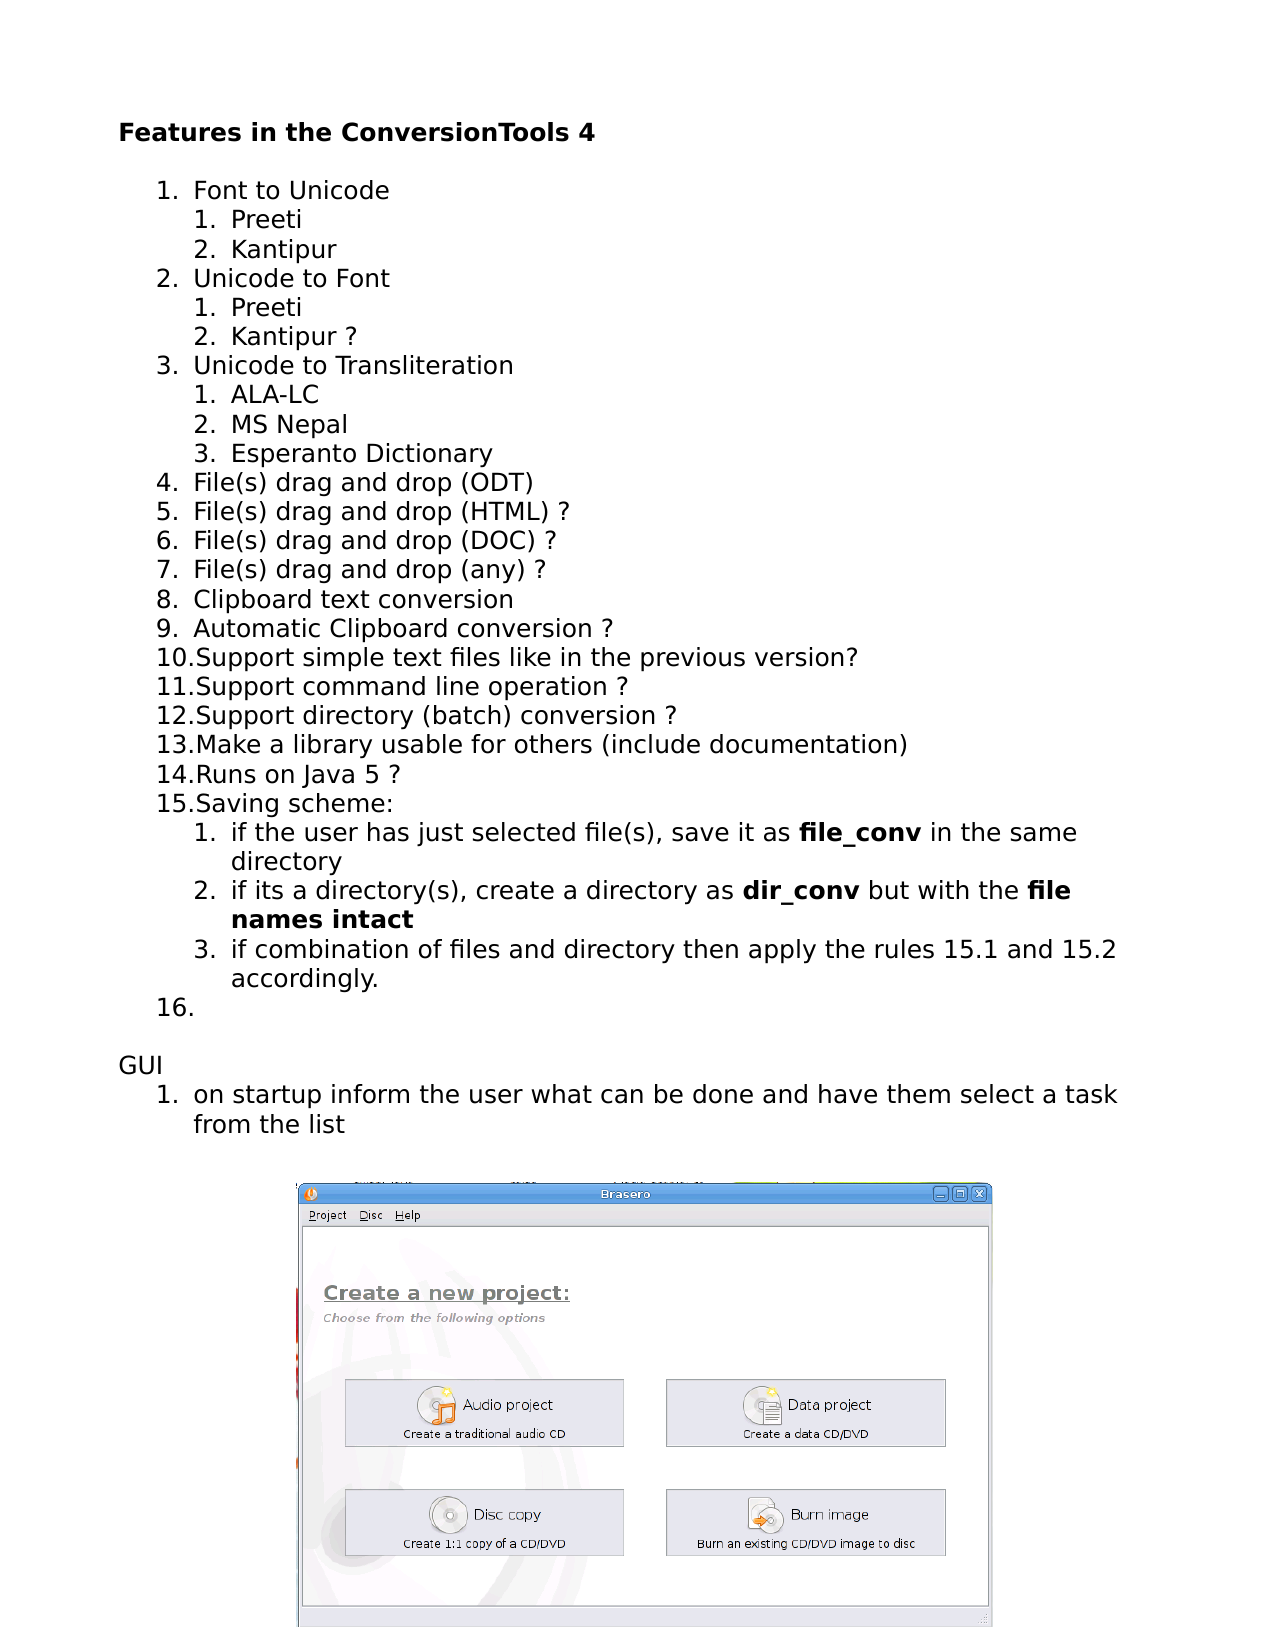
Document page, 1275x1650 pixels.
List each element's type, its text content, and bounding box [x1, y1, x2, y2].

list Unicode to Font [156, 264, 1157, 293]
list Clipboard text conversion [156, 585, 1157, 614]
list Support simple text files like in the previous version? [156, 643, 1157, 672]
list Runs on Java 5 ? [156, 760, 1157, 789]
list if the user has just selected file(s), save it as file_conv in the same directory [193, 818, 1157, 876]
list Support command line operation ? [156, 672, 1157, 701]
list ALA-LC [193, 381, 1157, 410]
list Kantipur ? [193, 322, 1157, 351]
list File(s) drag and drop (ODT) [156, 468, 1157, 497]
list Unicode to Transliteration [156, 351, 1157, 381]
list Kantipur [193, 235, 1157, 264]
list if combination of files and directory then apply the rules 15.1 and 15.2 accordingly. [193, 935, 1157, 993]
list Support directory (batch) conversion ? [156, 701, 1157, 731]
list Saving scheme: [156, 789, 1157, 818]
picture [296, 1182, 993, 1627]
list File(s) drag and drop (any) ? [156, 556, 1157, 585]
list Font to Unicode [156, 176, 1157, 206]
list File(s) drag and drop (HTML) ? [156, 497, 1157, 526]
text Features in the ConversionTools 4 [118, 118, 1157, 147]
list Esperanto Dictionary [193, 439, 1157, 468]
list File(s) drag and drop (DOC) ? [156, 526, 1157, 556]
text GUI [118, 1051, 1157, 1081]
list Automatic Clipboard conversion ? [156, 614, 1157, 643]
list Preeti [193, 293, 1157, 322]
list Preeti [193, 206, 1157, 235]
list Make a library usable for others (include documentation) [156, 731, 1157, 760]
list on startup inform the user what can be done and have them select a task from the list [156, 1081, 1157, 1139]
list MS Nepal [193, 410, 1157, 439]
list if its a directory(s), create a directory as dir_conv but with the file names intact [193, 876, 1157, 935]
